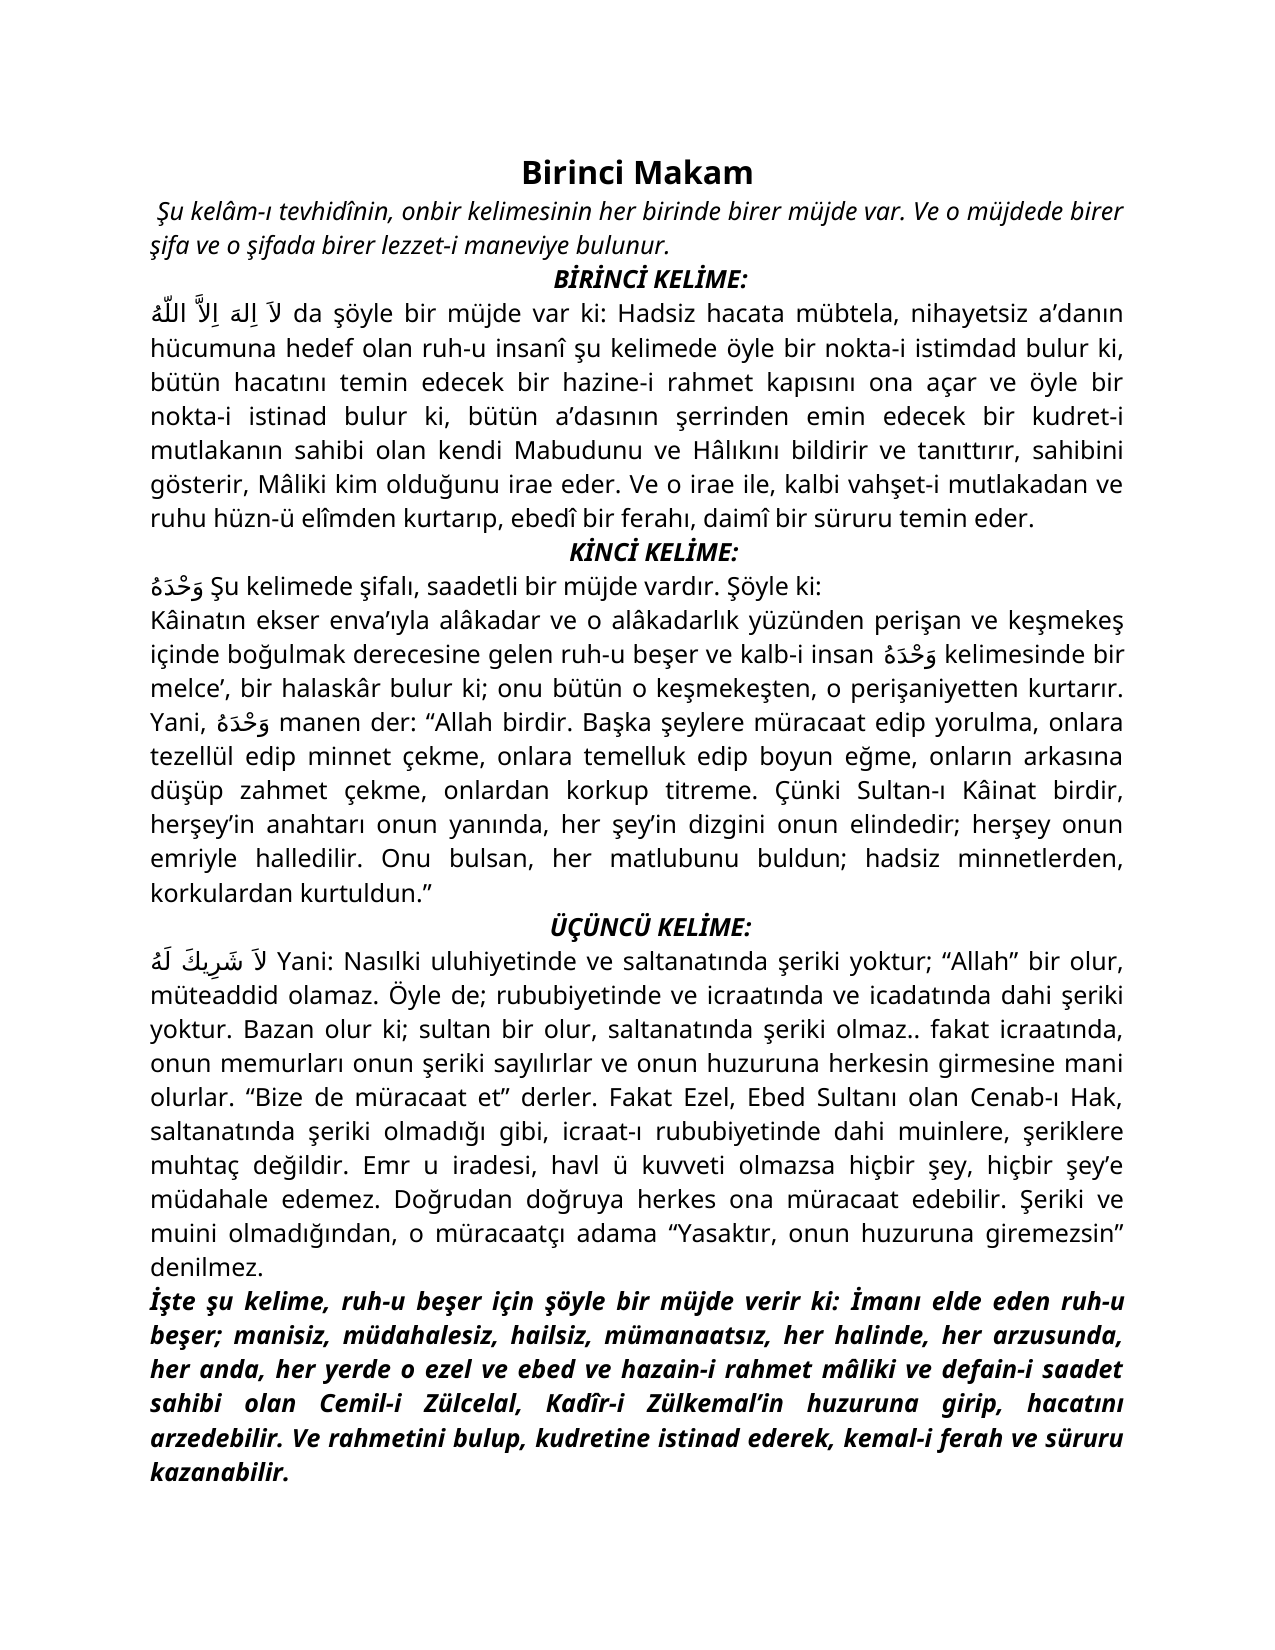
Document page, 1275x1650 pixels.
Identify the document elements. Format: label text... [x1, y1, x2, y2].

text Şu kelâm-ı tevhidînin, onbir kelimesinin her birinde birer müjde var. Ve o müjdede birer şifa ve o şifada birer lezzet-i maneviye bulunur. [150, 194, 1125, 262]
text لاَ اِلهَ اِلاَّ اللّهُ da şöyle bir müjde var ki: Hadsiz hacata mübtela, nihayetsiz a’danın hücumuna hedef olan ruh-u insanî şu kelimede öyle bir nokta-i istimdad bulur ki, bütün hacatını temin edecek bir hazine-i rahmet kapısını ona açar ve öyle bir nokta-i istinad bulur ki, bütün a’dasının şerrinden emin edecek bir kudret-i mutlakanın sahibi olan kendi Mabudunu ve Hâlıkını bildirir ve tanıttırır, sahibini gösterir, Mâliki kim olduğunu irae eder. Ve o irae ile, kalbi vahşet-i mutlakadan ve ruhu hüzn-ü elîmden kurtarıp, ebedî bir ferahı, daimî bir süruru temin eder. [150, 296, 1125, 534]
subtitle KİNCİ KELİME: [150, 534, 1125, 569]
subtitle BİRİNCİ KELİME: [150, 262, 1125, 296]
text وَحْدَهُ Şu kelimede şifalı, saadetli bir müjde vardır. Şöyle ki: [150, 569, 1125, 603]
text İşte şu kelime, ruh-u beşer için şöyle bir müjde verir ki: İmanı elde eden ruh-u beşer; manisiz, müdahalesiz, hailsiz, mümanaatsız, her halinde, her arzusunda, her anda, her yerde o ezel ve ebed ve hazain-i rahmet mâliki ve defain-i saadet sahibi olan Cemil-i Zülcelal, Kadîr-i Zülkemal’in huzuruna girip, hacatını arzedebilir. Ve rahmetini bulup, kudretine istinad ederek, kemal-i ferah ve süruru kazanabilir. [150, 1284, 1125, 1488]
subtitle ÜÇÜNCÜ KELİME: [150, 909, 1125, 943]
subtitle Birinci Makam [150, 150, 1125, 194]
text لاَ شَرِيكَ لَهُ Yani: Nasılki uluhiyetinde ve saltanatında şeriki yoktur; “Allah” bir olur, müteaddid olamaz. Öyle de; rububiyetinde ve icraatında ve icadatında dahi şeriki yoktur. Bazan olur ki; sultan bir olur, saltanatında şeriki olmaz.. fakat icraatında, onun memurları onun şeriki sayılırlar ve onun huzuruna herkesin girmesine mani olurlar. “Bize de müracaat et” derler. Fakat Ezel, Ebed Sultanı olan Cenab-ı Hak, saltanatında şeriki olmadığı gibi, icraat-ı rububiyetinde dahi muinlere, şeriklere muhtaç değildir. Emr u iradesi, havl ü kuvveti olmazsa hiçbir şey, hiçbir şey’e müdahale edemez. Doğrudan doğruya herkes ona müracaat edebilir. Şeriki ve muini olmadığından, o müracaatçı adama “Yasaktır, onun huzuruna giremezsin” denilmez. [150, 943, 1125, 1284]
text Kâinatın ekser enva’ıyla alâkadar ve o alâkadarlık yüzünden perişan ve keşmekeş içinde boğulmak derecesine gelen ruh-u beşer ve kalb-i insan وَحْدَهُ kelimesinde bir melce’, bir halaskâr bulur ki; onu bütün o keşmekeşten, o perişaniyetten kurtarır. Yani, وَحْدَهُ manen der: “Allah birdir. Başka şeylere müracaat edip yorulma, onlara tezellül edip minnet çekme, onlara temelluk edip boyun eğme, onların arkasına düşüp zahmet çekme, onlardan korkup titreme. Çünki Sultan-ı Kâinat birdir, herşey’in anahtarı onun yanında, her şey’in dizgini onun elindedir; herşey onun emriyle halledilir. Onu bulsan, her matlubunu buldun; hadsiz minnetlerden, korkulardan kurtuldun.” [150, 603, 1125, 909]
